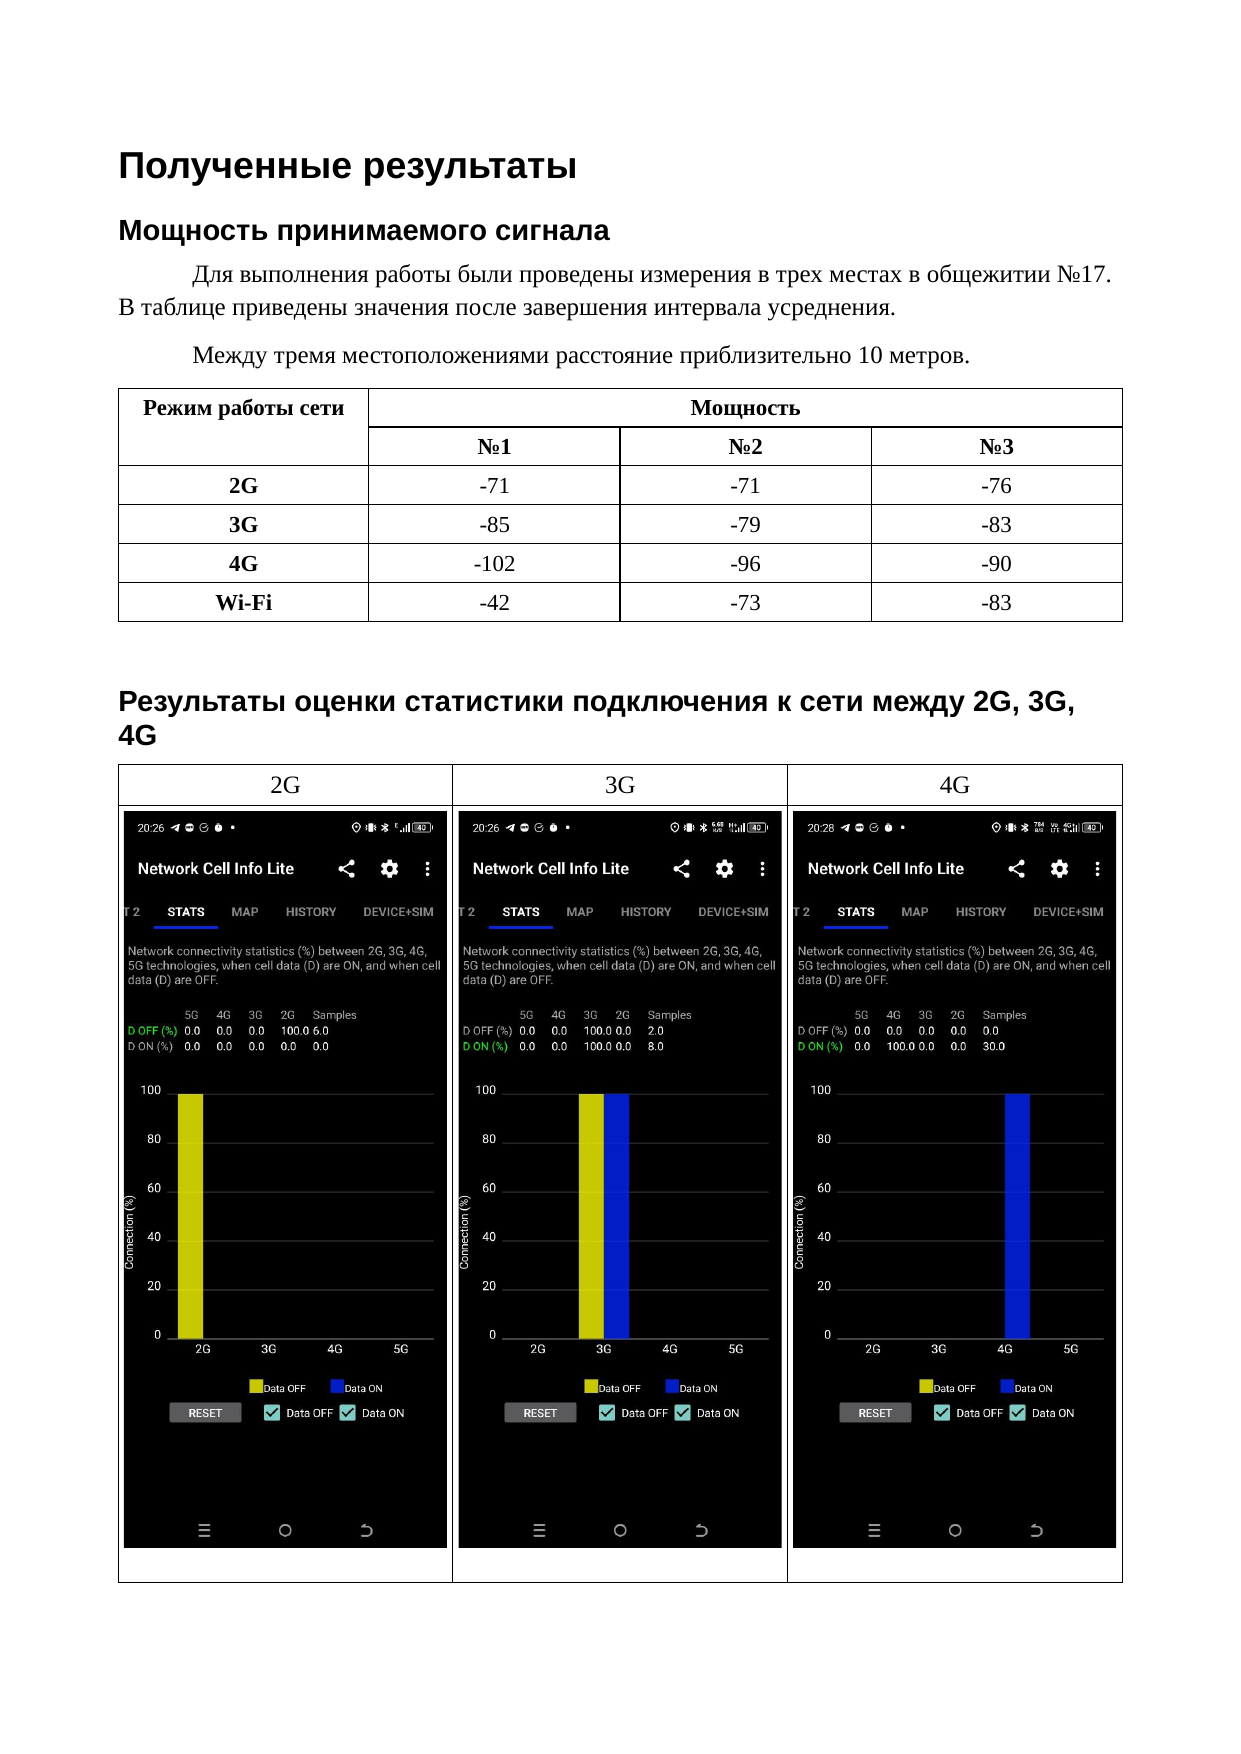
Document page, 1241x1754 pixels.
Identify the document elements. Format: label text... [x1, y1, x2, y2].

table_cell -83 [872, 505, 1122, 543]
table_cell -83 [872, 583, 1122, 621]
table_cell -76 [872, 466, 1122, 504]
picture [123, 811, 447, 1548]
subtitle Полученные результаты [118, 143, 1122, 186]
table_cell Wi-Fi [119, 583, 368, 621]
table_cell 3G [119, 505, 368, 543]
text Между тремя местоположениями расстояние приблизительно 10 метров. [118, 340, 1122, 369]
table_header Режим работы сети [119, 389, 368, 465]
table_cell -102 [369, 544, 619, 582]
table_header 4G [788, 765, 1122, 805]
table_cell 4G [119, 544, 368, 582]
table_cell №3 [872, 428, 1122, 465]
table_cell -73 [621, 583, 871, 621]
table_cell -85 [369, 505, 619, 543]
text Для выполнения работы были проведены измерения в трех местах в общежитии №17. В таблице приведены значения после завершения интервала усреднения. [118, 259, 1122, 321]
table_cell [119, 806, 452, 1582]
table_header 2G [119, 765, 452, 805]
table_cell №2 [621, 428, 871, 465]
table_cell -96 [621, 544, 871, 582]
table_cell №1 [369, 428, 619, 465]
subtitle Результаты оценки статистики подключения к сети между 2G, 3G, 4G [118, 684, 1122, 751]
subtitle Мощность принимаемого сигнала [118, 213, 1122, 247]
table_cell [453, 806, 787, 1582]
table_cell -90 [872, 544, 1122, 582]
table_cell -71 [621, 466, 871, 504]
table_cell -71 [369, 466, 619, 504]
table_header 3G [453, 765, 787, 805]
table_cell 2G [119, 466, 368, 504]
picture [458, 811, 782, 1548]
table_cell -42 [369, 583, 619, 621]
table_cell -79 [621, 505, 871, 543]
table_header Мощность [369, 389, 1122, 426]
table_cell [788, 806, 1122, 1582]
picture [793, 811, 1117, 1548]
